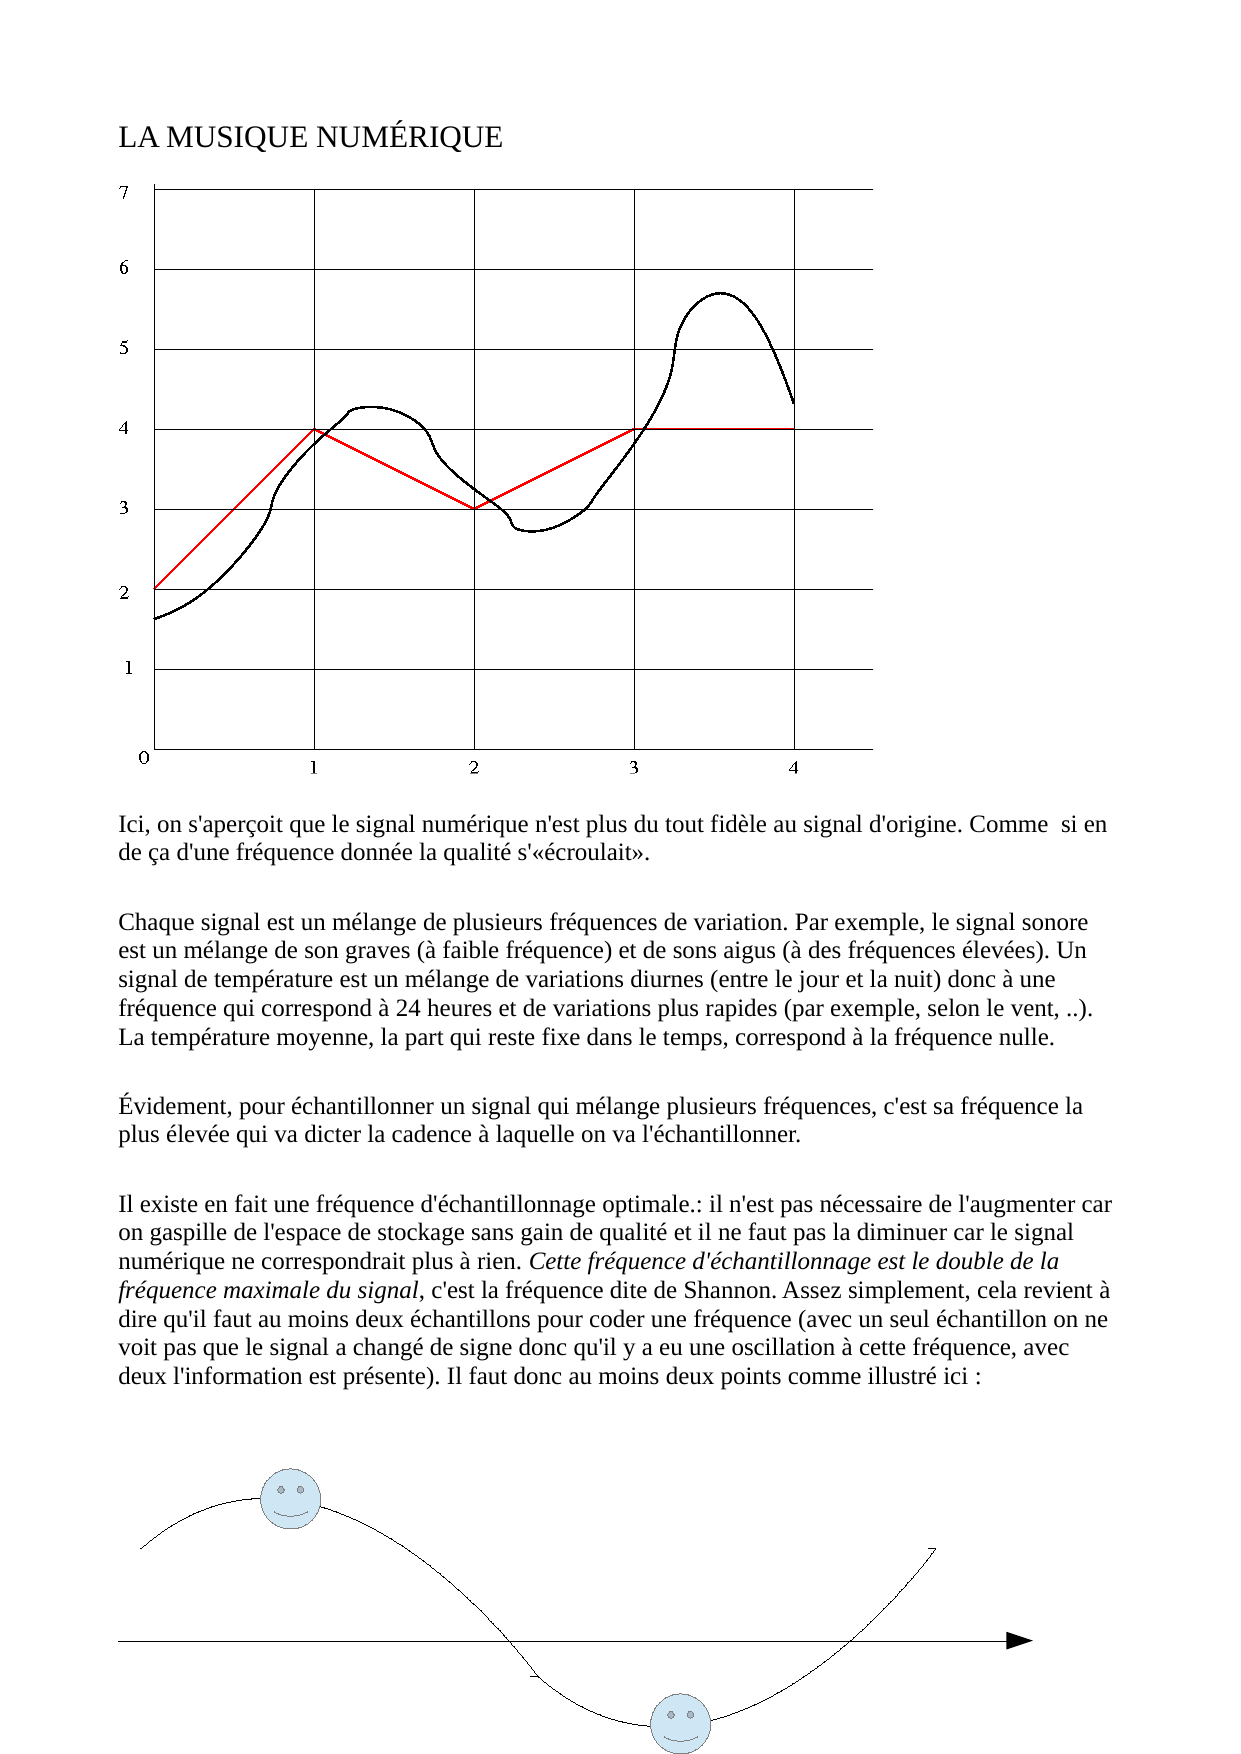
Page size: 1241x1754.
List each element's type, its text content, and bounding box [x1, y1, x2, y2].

text Ici, on s'aperçoit que le signal numérique n'est plus du tout fidèle au signal d'origine. Comme si en de ça d'une fréquence donnée la qualité s'«écroulait». [118, 780, 1122, 866]
text Chaque signal est un mélange de plusieurs fréquences de variation. Par exemple, le signal sonore est un mélange de son graves (à faible fréquence) et de sons aigus (à des fréquences élevées). Un signal de température est un mélange de variations diurnes (entre le jour et la nuit) donc à une fréquence qui correspond à 24 heures et de variations plus rapides (par exemple, selon le vent, ..). La température moyenne, la part qui reste fixe dans le temps, correspond à la fréquence nulle. [118, 907, 1122, 1050]
picture [118, 183, 874, 774]
text Évidement, pour échantillonner un signal qui mélange plusieurs fréquences, c'est sa fréquence la plus élevée qui va dicter la cadence à laquelle on va l'échantillonner. [118, 1091, 1122, 1148]
text Il existe en fait une fréquence d'échantillonnage optimale.: il n'est pas nécessaire de l'augmenter car on gaspille de l'espace de stockage sans gain de qualité et il ne faut pas la diminuer car le signal numérique ne correspondrait plus à rien. Cette fréquence d'échantillonnage est le double de la fréquence maximale du signal, c'est la fréquence dite de Shannon. Assez simplement, cela revient à dire qu'il faut au moins deux échantillons pour coder une fréquence (avec un seul échantillon on ne voit pas que le signal a changé de signe donc qu'il y a eu une oscillation à cette fréquence, avec deux l'information est présente). Il faut donc au moins deux points comme illustré ici : [118, 1189, 1122, 1390]
